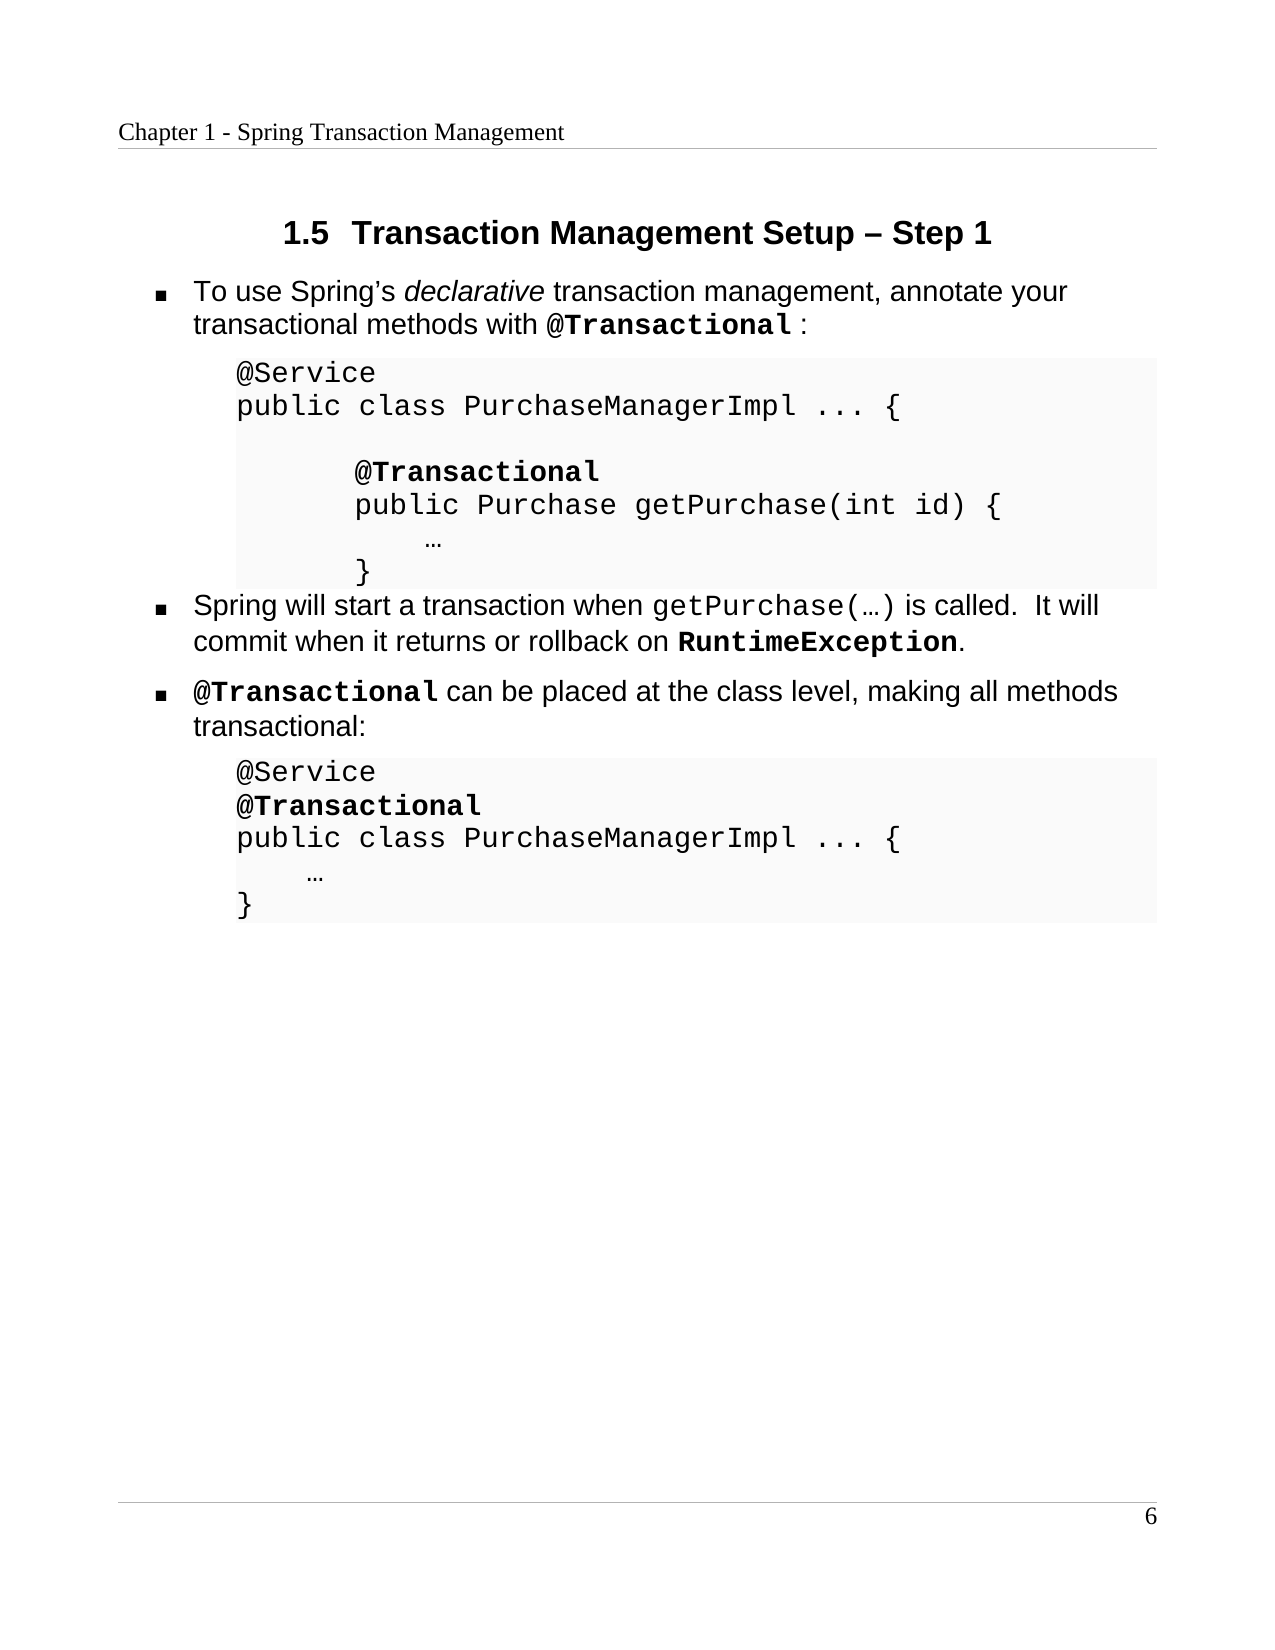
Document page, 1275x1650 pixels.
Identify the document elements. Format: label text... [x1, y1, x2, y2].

list To use Spring’s declarative transaction management, annotate your transactional methods with @Transactional : [156, 275, 1157, 343]
text } [236, 890, 1157, 923]
text @Transactional [236, 791, 1157, 824]
text } [236, 556, 1157, 589]
list Spring will start a transaction when getPurchase(…) is called. It will commit when it returns or rollback on RuntimeException. [156, 589, 1157, 660]
list @Transactional can be placed at the class level, making all methods transactional: [156, 675, 1157, 743]
subtitle Transaction Management Setup – Step 1 [118, 214, 1157, 251]
text … [236, 523, 1157, 556]
text public Purchase getPurchase(int id) { [236, 490, 1157, 523]
text public class PurchaseManagerImpl ... { [236, 391, 1157, 424]
text @Service [236, 758, 1157, 791]
text @Transactional [236, 457, 1157, 490]
text … [236, 857, 1157, 890]
text @Service [236, 358, 1157, 391]
text public class PurchaseManagerImpl ... { [236, 824, 1157, 857]
